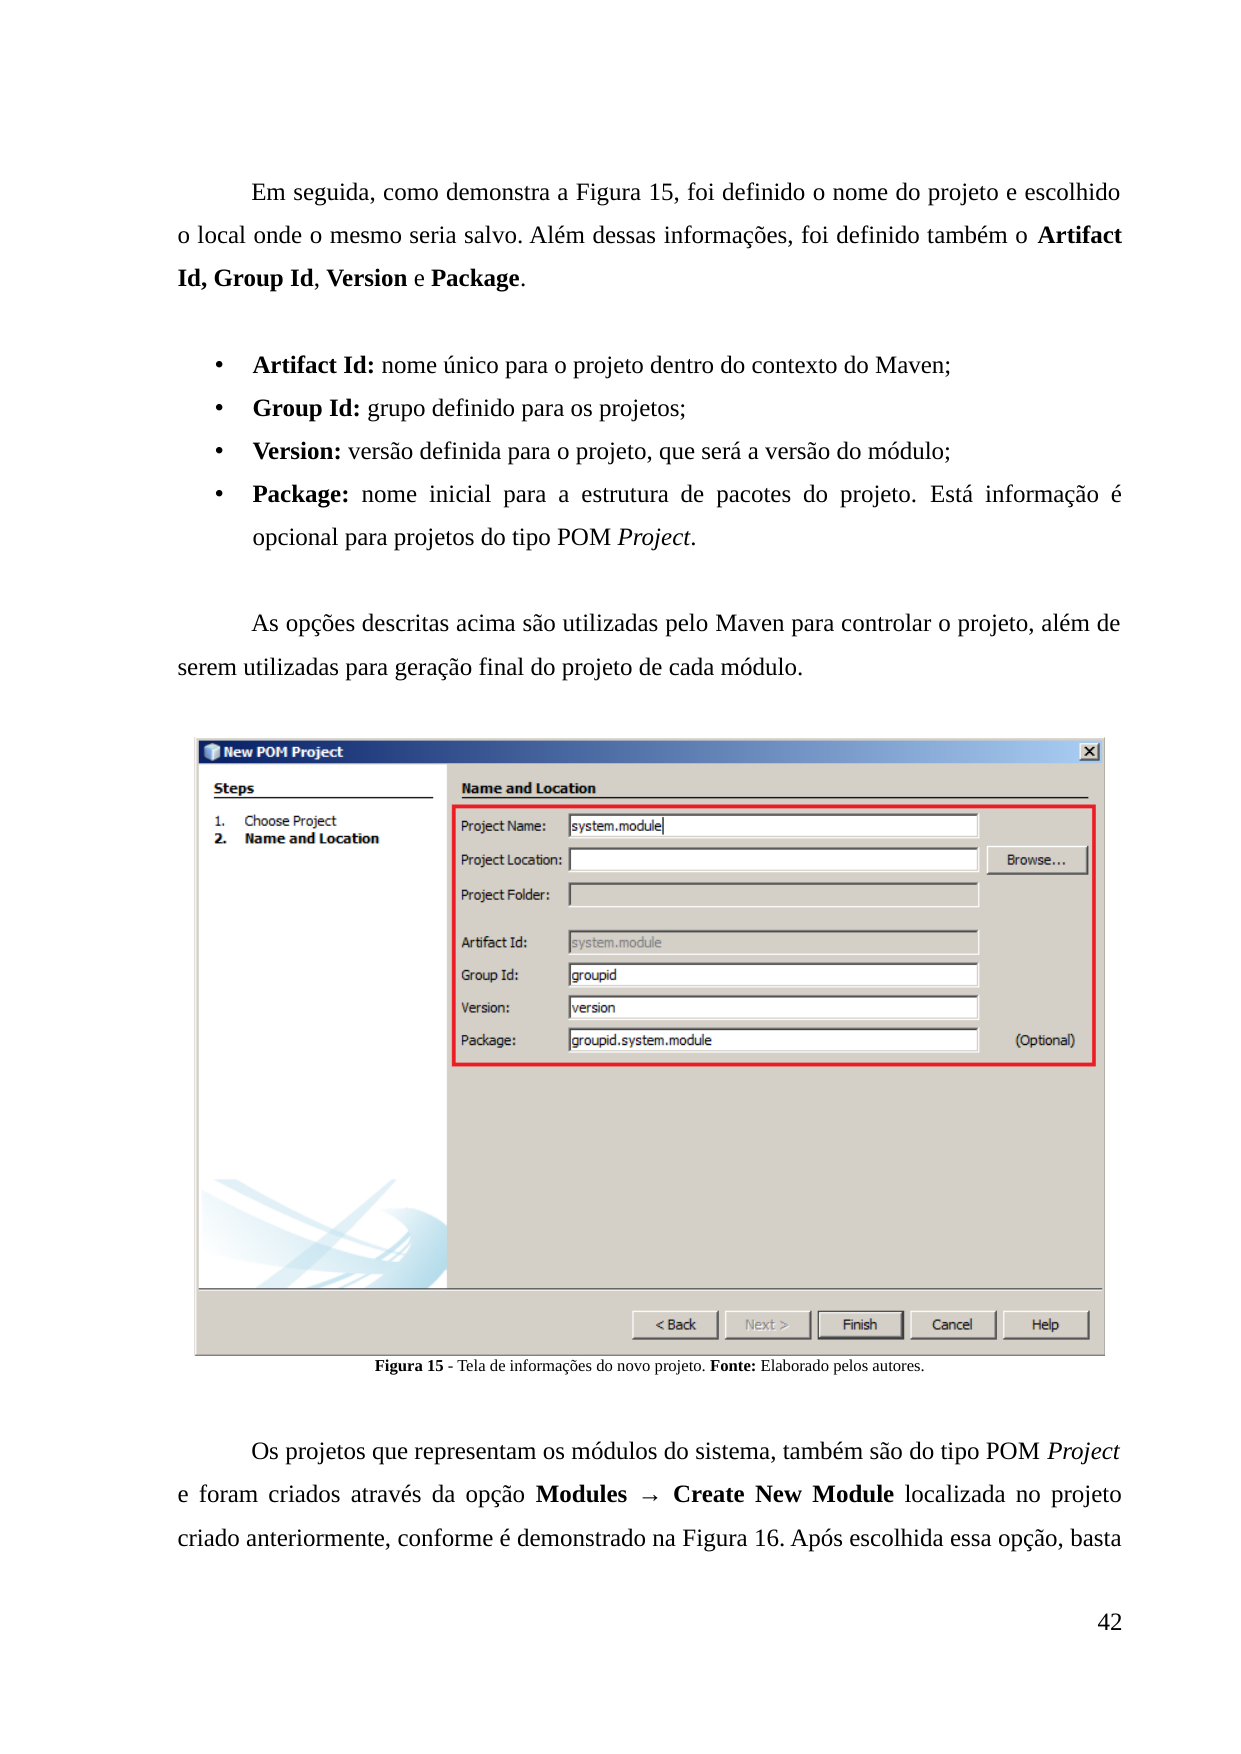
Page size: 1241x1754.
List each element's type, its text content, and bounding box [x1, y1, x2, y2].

list Package: nome inicial para a estrutura de pacotes do projeto. Está informação é opcional para projetos do tipo POM Project. [215, 479, 1122, 551]
text As opções descritas acima são utilizadas pelo Maven para controlar o projeto, além de serem utilizadas para geração final do projeto de cada módulo. [177, 608, 1122, 680]
text Figura 15 - Tela de informações do novo projeto. Fonte: Elaborado pelos autores. [177, 738, 1122, 1375]
picture [194, 737, 1105, 1356]
text Em seguida, como demonstra a Figura 15, foi definido o nome do projeto e escolhido o local onde o mesmo seria salvo. Além dessas informações, foi definido também o Artifact Id, Group Id, Version e Package. [177, 177, 1122, 292]
text Os projetos que representam os módulos do sistema, também são do tipo POM Project e foram criados através da opção Modules → Create New Module localizada no projeto criado anteriormente, conforme é demonstrado na Figura 16. Após escolhida essa opção, basta [177, 1436, 1122, 1551]
list Version: versão definida para o projeto, que será a versão do módulo; [215, 436, 1122, 465]
list Group Id: grupo definido para os projetos; [215, 393, 1122, 422]
list Artifact Id: nome único para o projeto dentro do contexto do Maven; [215, 350, 1122, 378]
